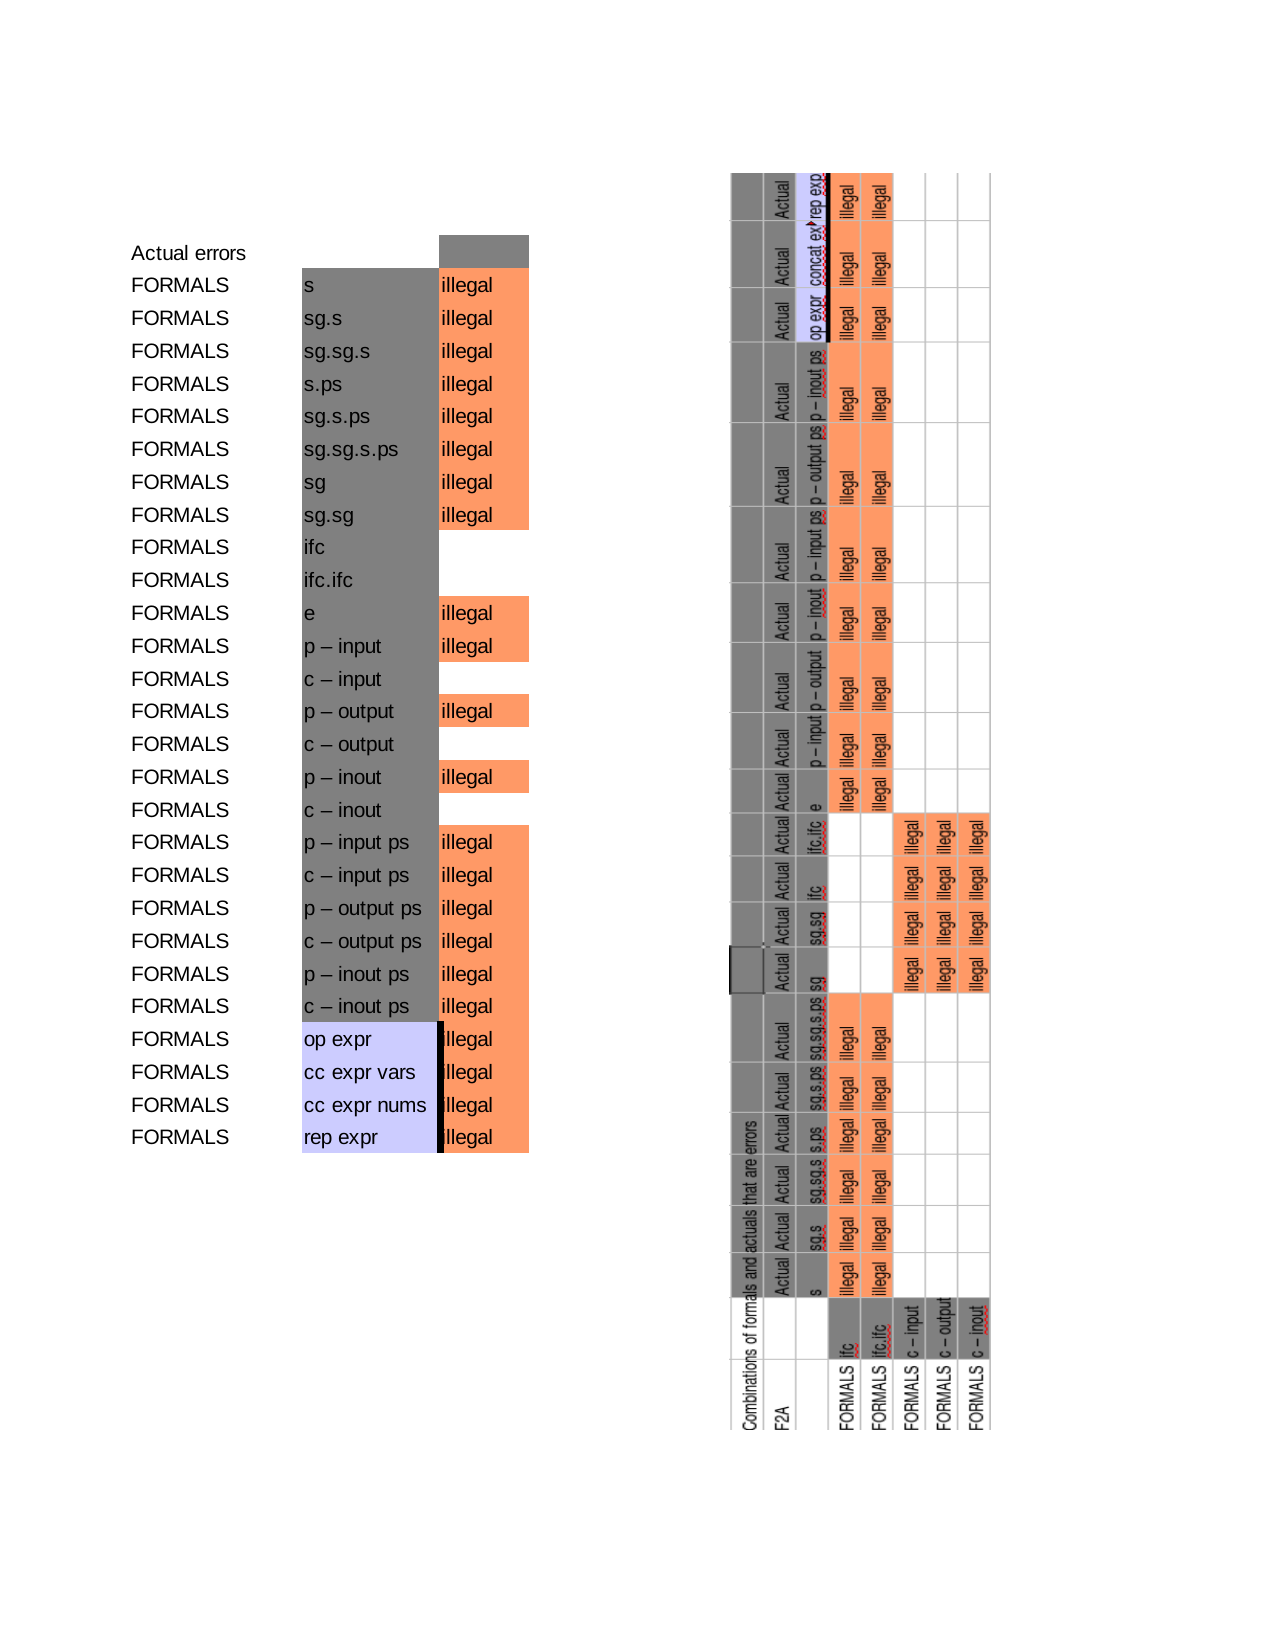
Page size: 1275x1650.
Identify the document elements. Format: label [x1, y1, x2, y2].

picture [729, 173, 991, 1430]
